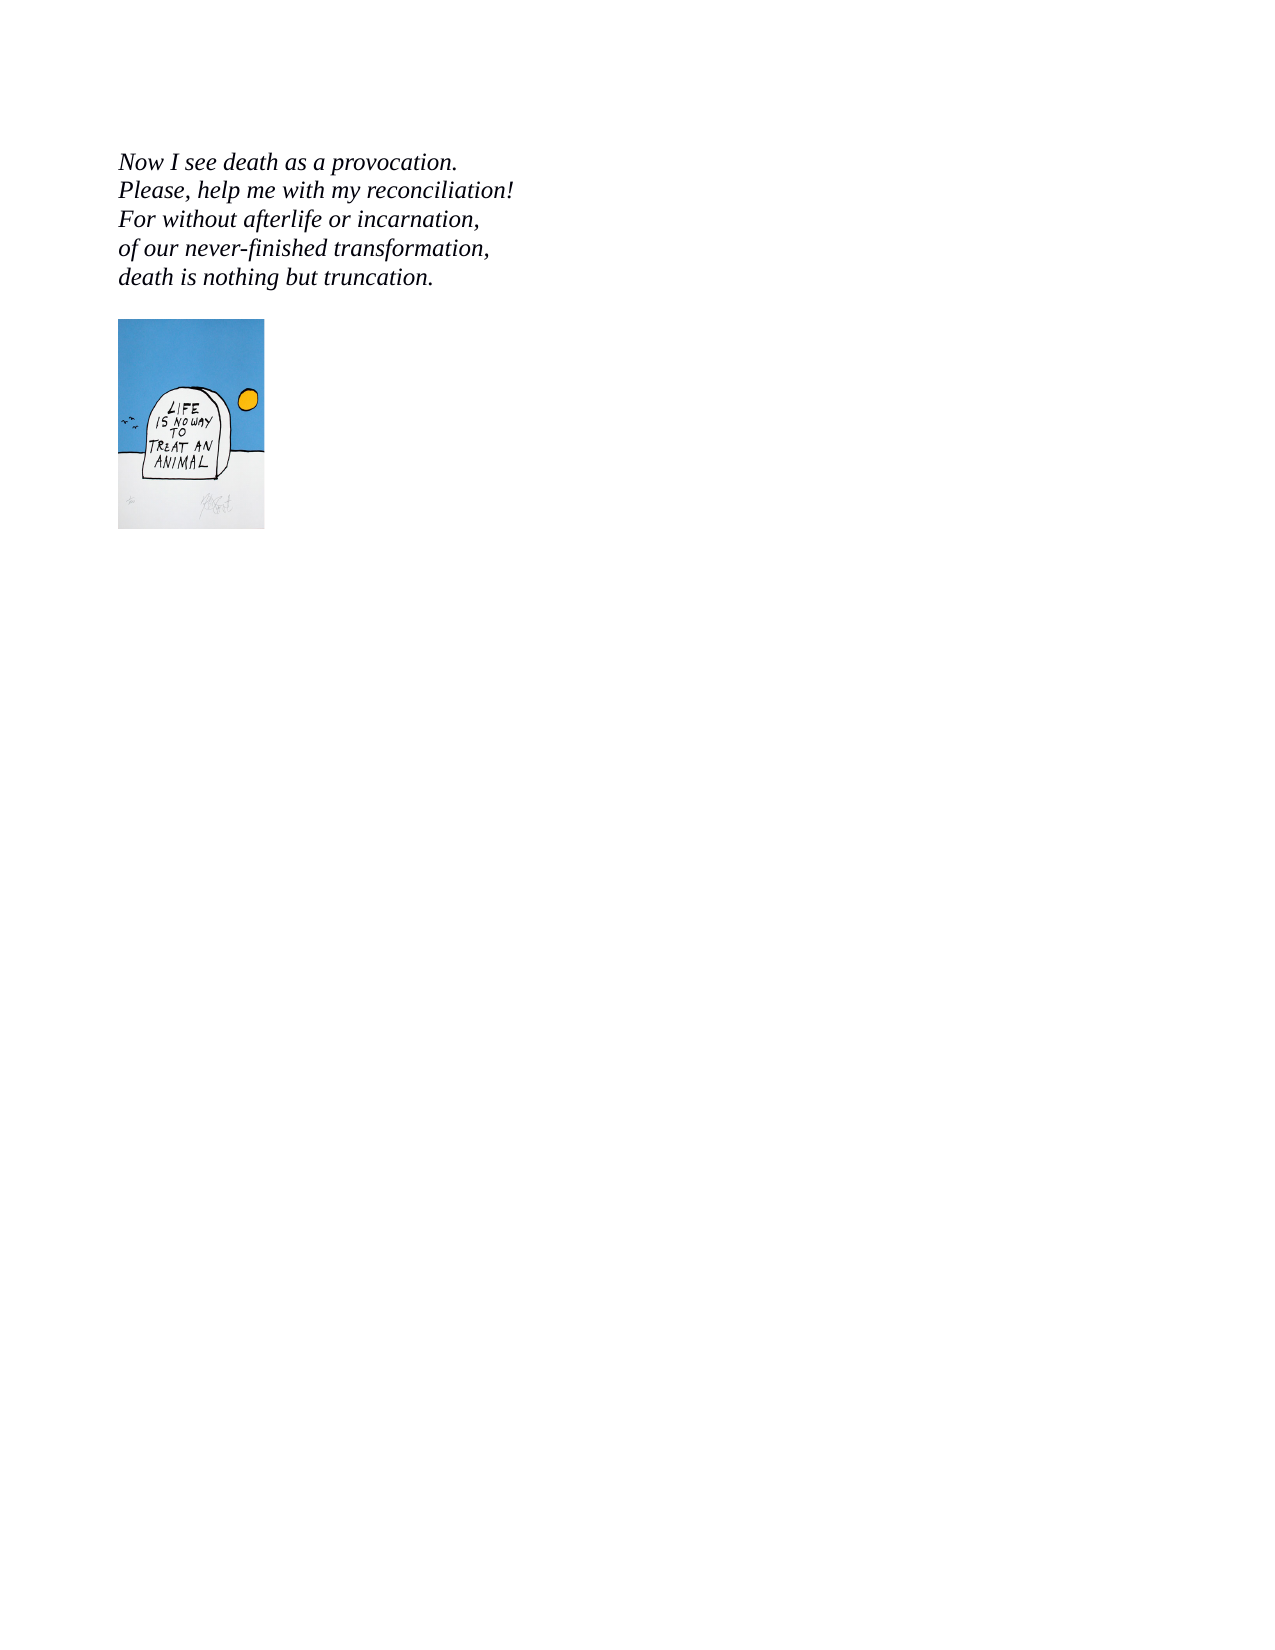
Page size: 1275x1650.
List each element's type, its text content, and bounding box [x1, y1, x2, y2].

text For without afterlife or incarnation, [118, 204, 1157, 233]
picture [118, 319, 265, 529]
text Please, help me with my reconciliation! [118, 176, 1157, 204]
text of our never-finished transformation, [118, 233, 1157, 262]
text Now I see death as a provocation. [118, 147, 1157, 176]
text death is nothing but truncation. [118, 262, 1157, 291]
